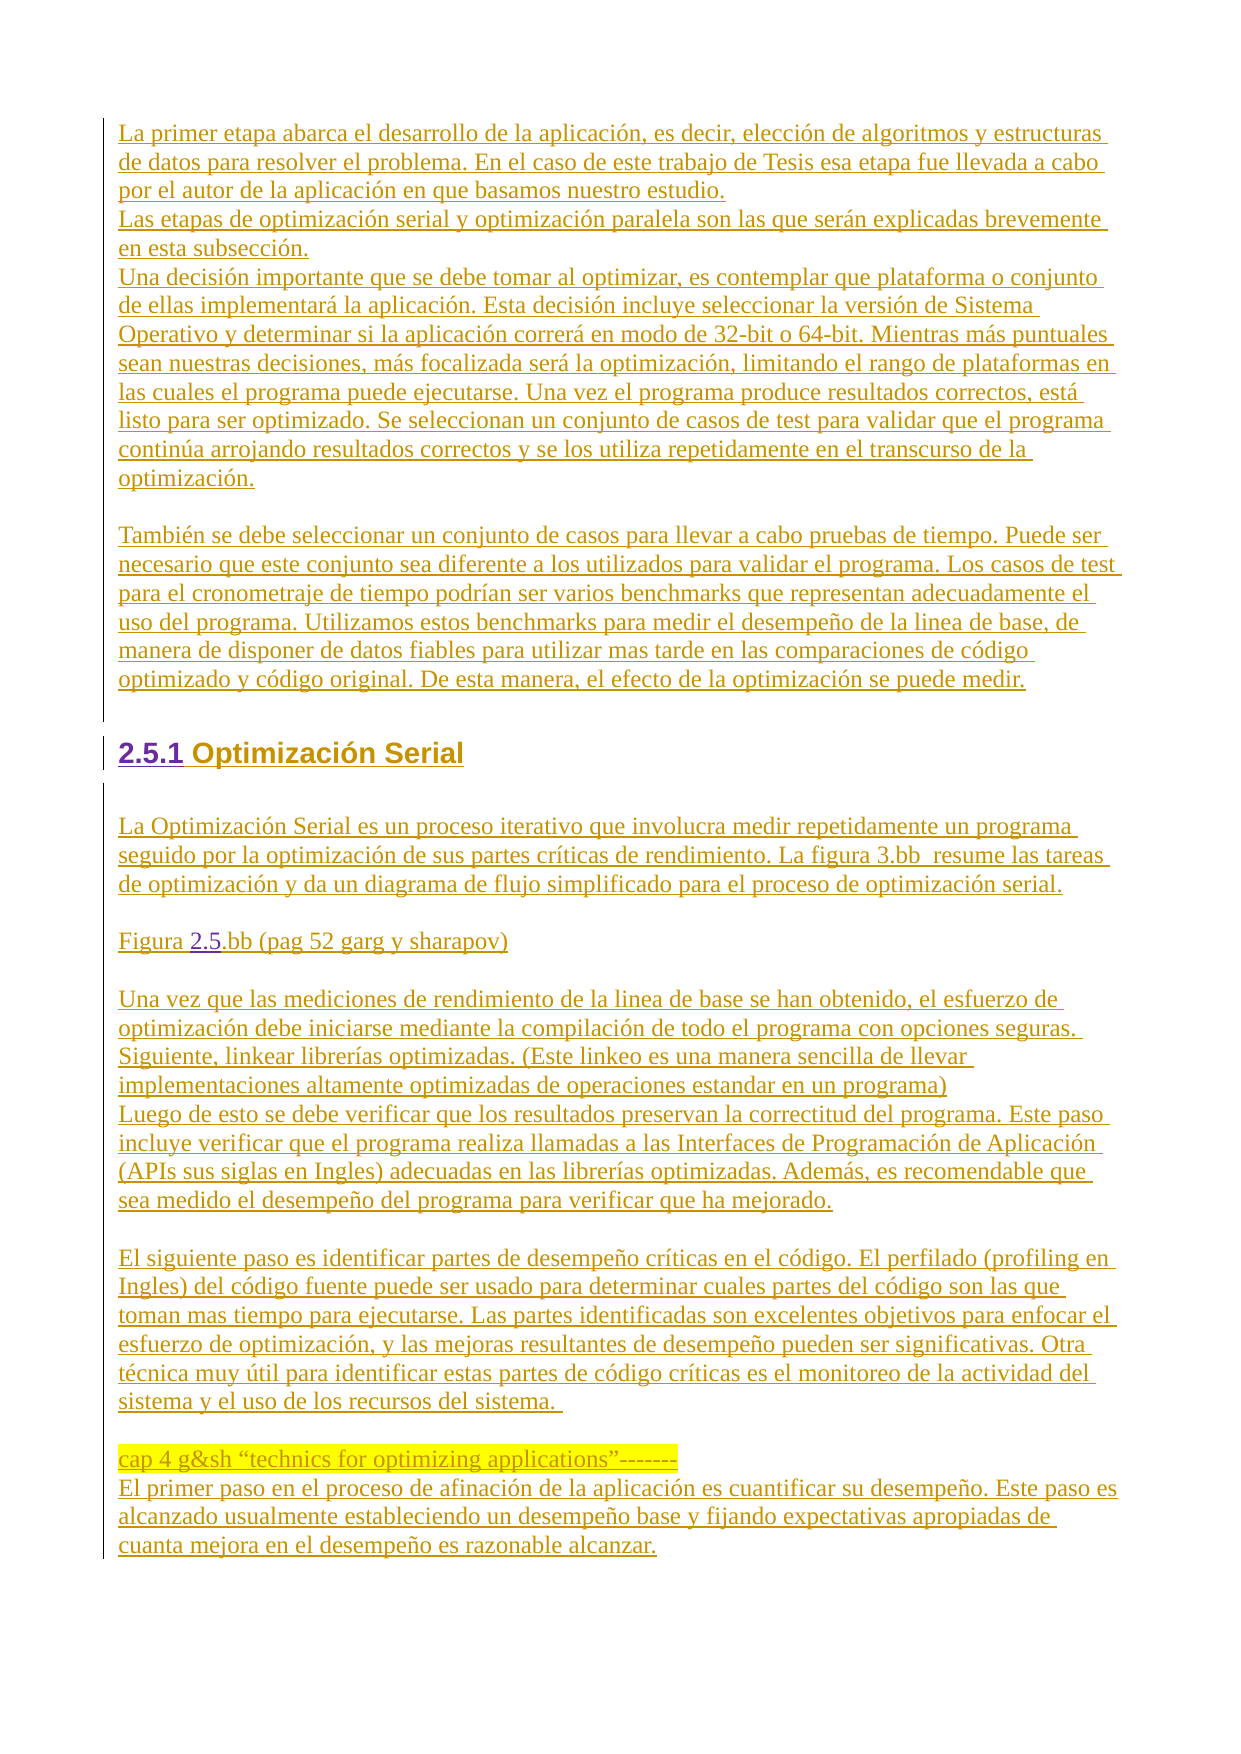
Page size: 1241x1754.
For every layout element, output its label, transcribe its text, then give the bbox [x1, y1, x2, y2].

text El primer paso en el proceso de afinación de la aplicación es cuantificar su desempeño. Este paso es alcanzado usualmente estableciendo un desempeño base y fijando expectativas apropiadas de cuanta mejora en el desempeño es razonable alcanzar. [118, 1473, 1122, 1559]
text La Optimización Serial es un proceso iterativo que involucra medir repetidamente un programa seguido por la optimización de sus partes críticas de rendimiento. La figura 3.bb resume las tareas de optimización y da un diagrama de flujo simplificado para el proceso de optimización serial. [118, 811, 1122, 898]
text La primer etapa abarca el desarrollo de la aplicación, es decir, elección de algoritmos y estructuras de datos para resolver el problema. En el caso de este trabajo de Tesis esa etapa fue llevada a cabo por el autor de la aplicación en que basamos nuestro estudio. [118, 118, 1122, 204]
subtitle 2.5.1 Optimización Serial [118, 736, 1122, 770]
text para el cronometraje de tiempo podrían ser varios benchmarks que representan adecuadamente el uso del programa. Utilizamos estos benchmarks para medir el desempeño de la linea de base, de manera de disponer de datos fiables para utilizar mas tarde en las comparaciones de código optimizado y código original. De esta manera, el efecto de la optimización se puede medir. [118, 576, 1122, 693]
text También se debe seleccionar un conjunto de casos para llevar a cabo pruebas de tiempo. Puede ser necesario que este conjunto sea diferente a los utilizados para validar el programa. Los casos de test [118, 521, 1122, 574]
text Una decisión importante que se debe tomar al optimizar, es contemplar que plataforma o conjunto de ellas implementará la aplicación. Esta decisión incluye seleccionar la versión de Sistema Operativo y determinar si la aplicación correrá en modo de 32-bit o 64-bit. Mientras más puntuales sean nuestras decisiones, más focalizada será la optimización, limitando el rango de plataformas en las cuales el programa puede ejecutarse. Una vez el programa produce resultados correctos, está listo para ser optimizado. Se seleccionan un conjunto de casos de test para validar que el programa continúa arrojando resultados correctos y se los utiliza repetidamente en el transcurso de la optimización. [118, 262, 1122, 492]
text Una vez que las mediciones de rendimiento de la linea de base se han obtenido, el esfuerzo de optimización debe iniciarse mediante la compilación de todo el programa con opciones seguras. Siguiente, linkear librerías optimizadas. (Este linkeo es una manera sencilla de llevar implementaciones altamente optimizadas de operaciones estandar en un programa) [118, 984, 1122, 1099]
text El siguiente paso es identificar partes de desempeño críticas en el código. El perfilado (profiling en Ingles) del código fuente puede ser usado para determinar cuales partes del código son las que toman mas tiempo para ejecutarse. Las partes identificadas son excelentes objetivos para enfocar el esfuerzo de optimización, y las mejoras resultantes de desempeño pueden ser significativas. Otra técnica muy útil para identificar estas partes de código críticas es el monitoreo de la actividad del sistema y el uso de los recursos del sistema. [118, 1243, 1122, 1415]
text Figura 2.5.bb (pag 52 garg y sharapov) [118, 926, 1122, 955]
text cap 4 g&sh “technics for optimizing applications”------- [118, 1444, 1122, 1473]
text Luego de esto se debe verificar que los resultados preservan la correctitud del programa. Este paso incluye verificar que el programa realiza llamadas a las Interfaces de Programación de Aplicación (APIs sus siglas en Ingles) adecuadas en las librerías optimizadas. Además, es recomendable que sea medido el desempeño del programa para verificar que ha mejorado. [118, 1099, 1122, 1214]
text Las etapas de optimización serial y optimización paralela son las que serán explicadas brevemente en esta subsección. [118, 204, 1122, 262]
